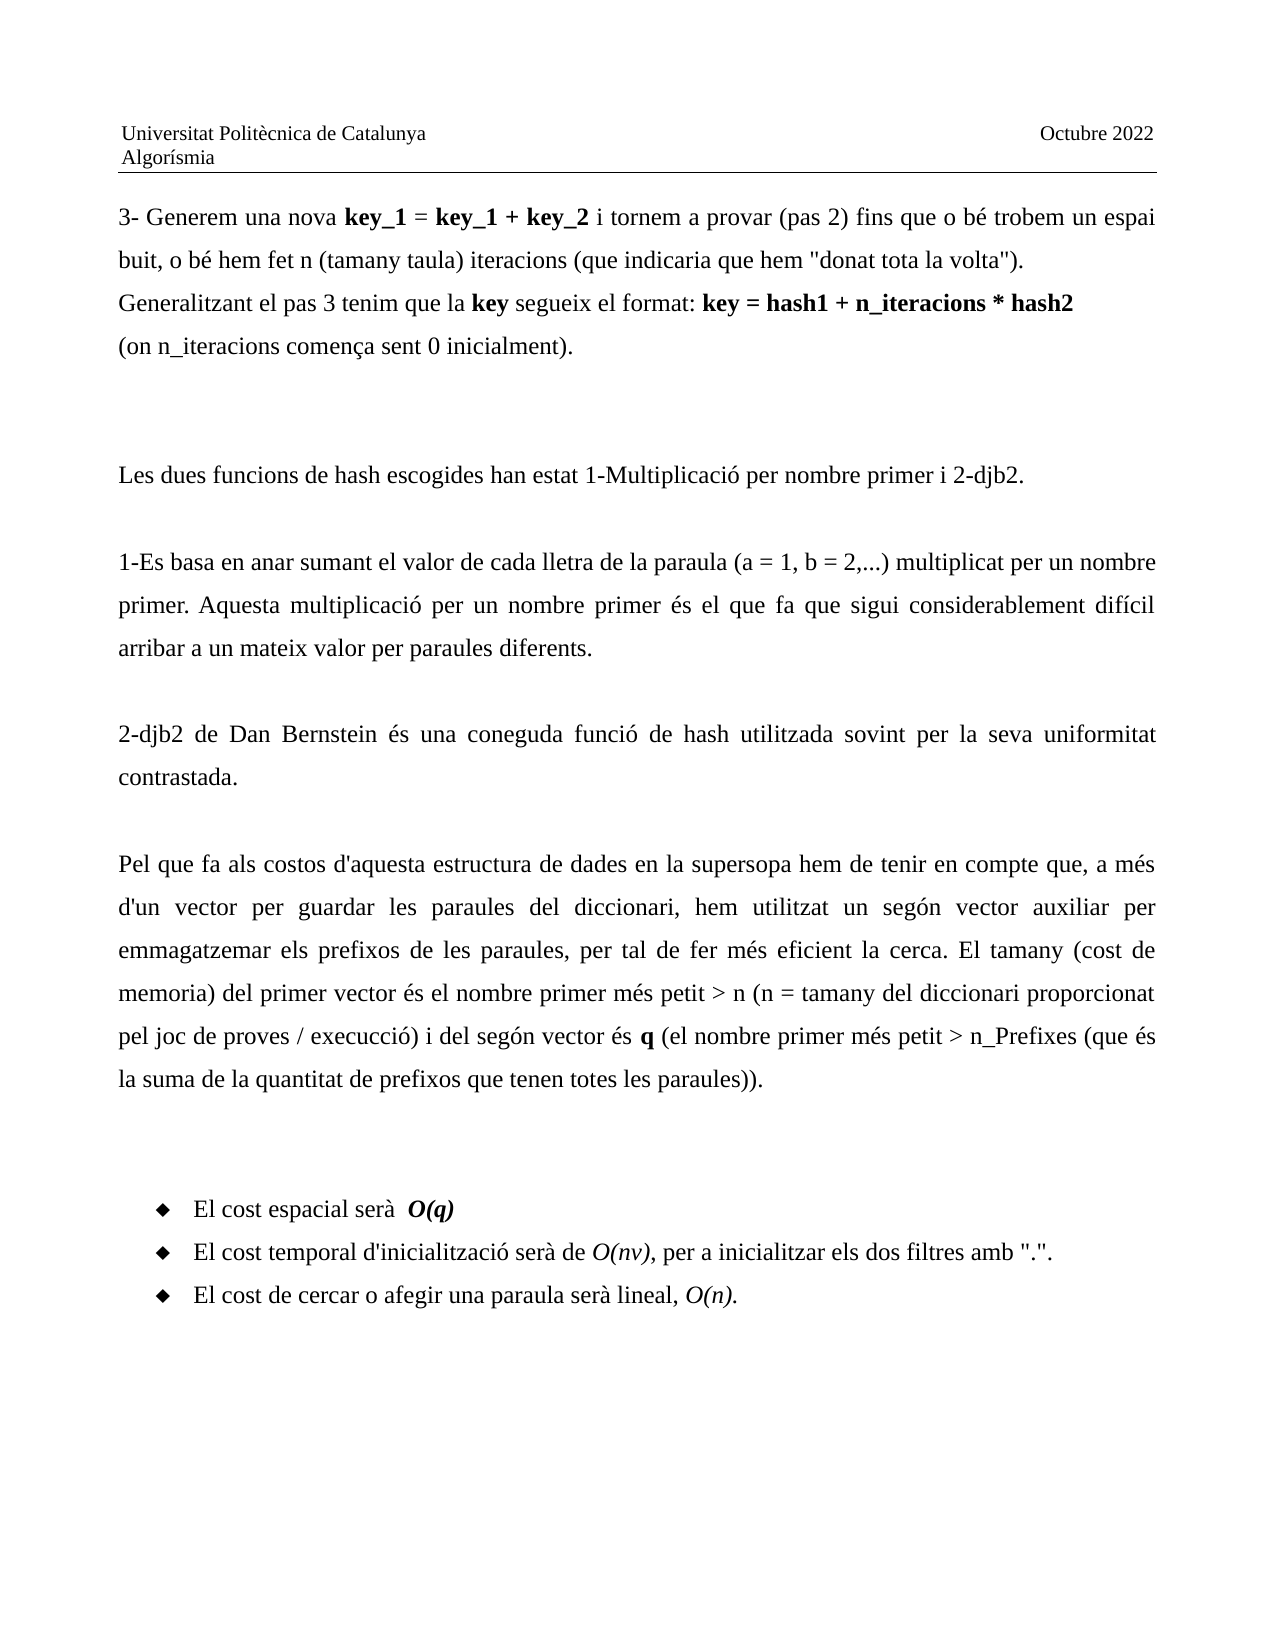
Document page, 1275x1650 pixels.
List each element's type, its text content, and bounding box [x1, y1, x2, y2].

list El cost temporal d'inicialització serà de O(nv), per a inicialitzar els dos filtres amb ".". [156, 1237, 1157, 1266]
text Les dues funcions de hash escogides han estat 1-Multiplicació per nombre primer i 2-djb2. [118, 461, 1157, 489]
list El cost de cercar o afegir una paraula serà lineal, O(n). [156, 1280, 1157, 1309]
text Pel que fa als costos d'aquesta estructura de dades en la supersopa hem de tenir en compte que, a més d'un vector per guardar les paraules del diccionari, hem utilitzat un segón vector auxiliar per emmagatzemar els prefixos de les paraules, per tal de fer més eficient la cerca. El tamany (cost de memoria) del primer vector és el nombre primer més petit > n (n = tamany del diccionari proporcionat pel joc de proves / execucció) i del segón vector és q (el nombre primer més petit > n_Prefixes (que és la suma de la quantitat de prefixos que tenen totes les paraules)). [118, 849, 1157, 1093]
text Generalitzant el pas 3 tenim que la key segueix el format: key = hash1 + n_iteracions * hash2 [118, 288, 1157, 317]
list El cost espacial serà O(q) [156, 1194, 1157, 1222]
text 2-djb2 de Dan Bernstein és una coneguda funció de hash utilitzada sovint per la seva uniformitat contrastada. [118, 719, 1157, 791]
text (on n_iteracions comença sent 0 inicialment). [118, 331, 1157, 360]
text 3- Generem una nova key_1 = key_1 + key_2 i tornem a provar (pas 2) fins que o bé trobem un espai buit, o bé hem fet n (tamany taula) iteracions (que indicaria que hem "donat tota la volta"). [118, 202, 1157, 274]
text 1-Es basa en anar sumant el valor de cada lletra de la paraula (a = 1, b = 2,...) multiplicat per un nombre primer. Aquesta multiplicació per un nombre primer és el que fa que sigui considerablement difícil arribar a un mateix valor per paraules diferents. [118, 547, 1157, 662]
